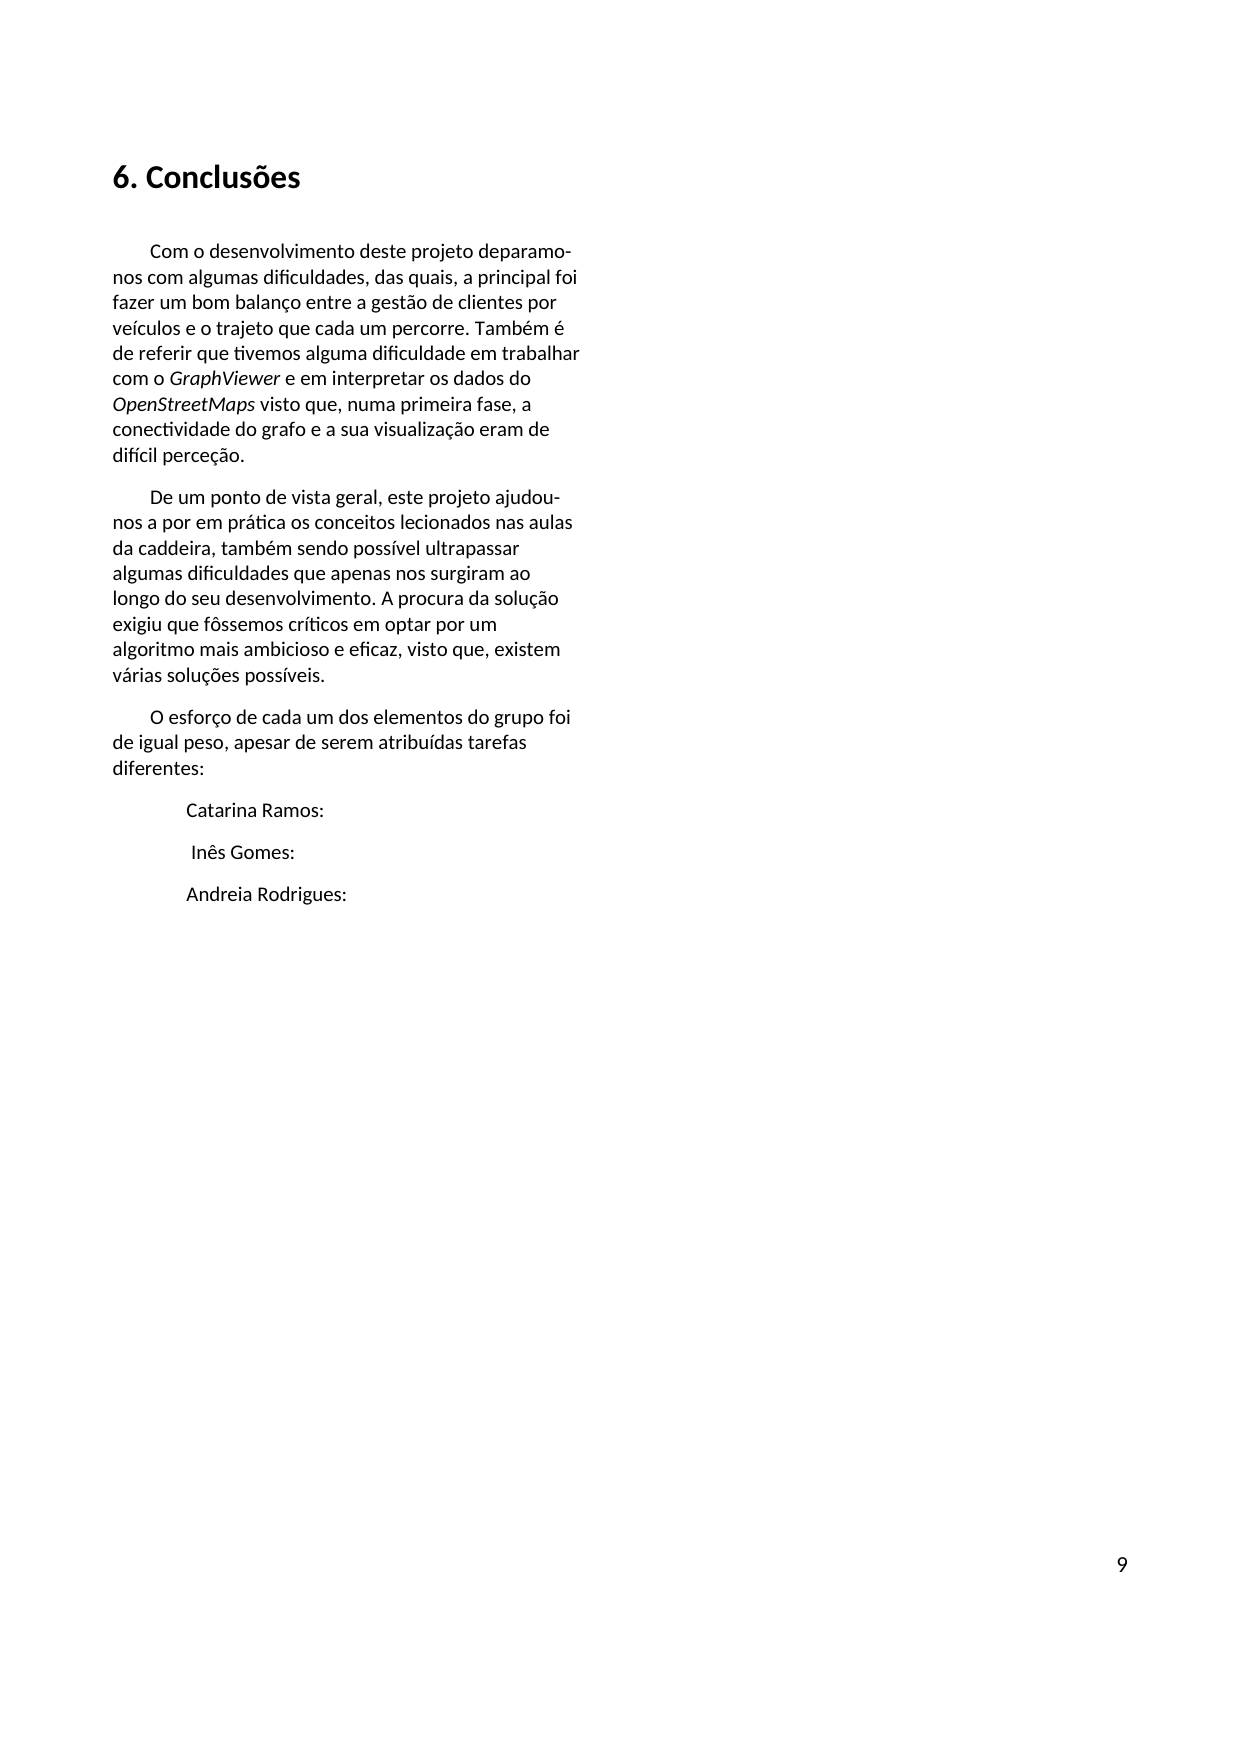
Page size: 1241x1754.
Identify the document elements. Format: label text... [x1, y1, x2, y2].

text Com o desenvolvimento deste projeto deparamo-nos com algumas dificuldades, das quais, a principal foi fazer um bom balanço entre a gestão de clientes por veículos e o trajeto que cada um percorre. Também é de referir que tivemos alguma dificuldade em trabalhar com o GraphViewer e em interpretar os dados do OpenStreetMaps visto que, numa primeira fase, a conectividade do grafo e a sua visualização eram de difícil perceção. [112, 238, 583, 467]
text Inês Gomes: [112, 839, 583, 864]
text Catarina Ramos: [112, 797, 583, 822]
subtitle 6. Conclusões [112, 156, 583, 196]
text Andreia Rodrigues: [112, 881, 583, 906]
text O esforço de cada um dos elementos do grupo foi de igual peso, apesar de serem atribuídas tarefas diferentes: [112, 704, 583, 780]
text De um ponto de vista geral, este projeto ajudou-nos a por em prática os conceitos lecionados nas aulas da caddeira, também sendo possível ultrapassar algumas dificuldades que apenas nos surgiram ao longo do seu desenvolvimento. A procura da solução exigiu que fôssemos críticos em optar por um algoritmo mais ambicioso e eficaz, visto que, existem várias soluções possíveis. [112, 484, 583, 687]
